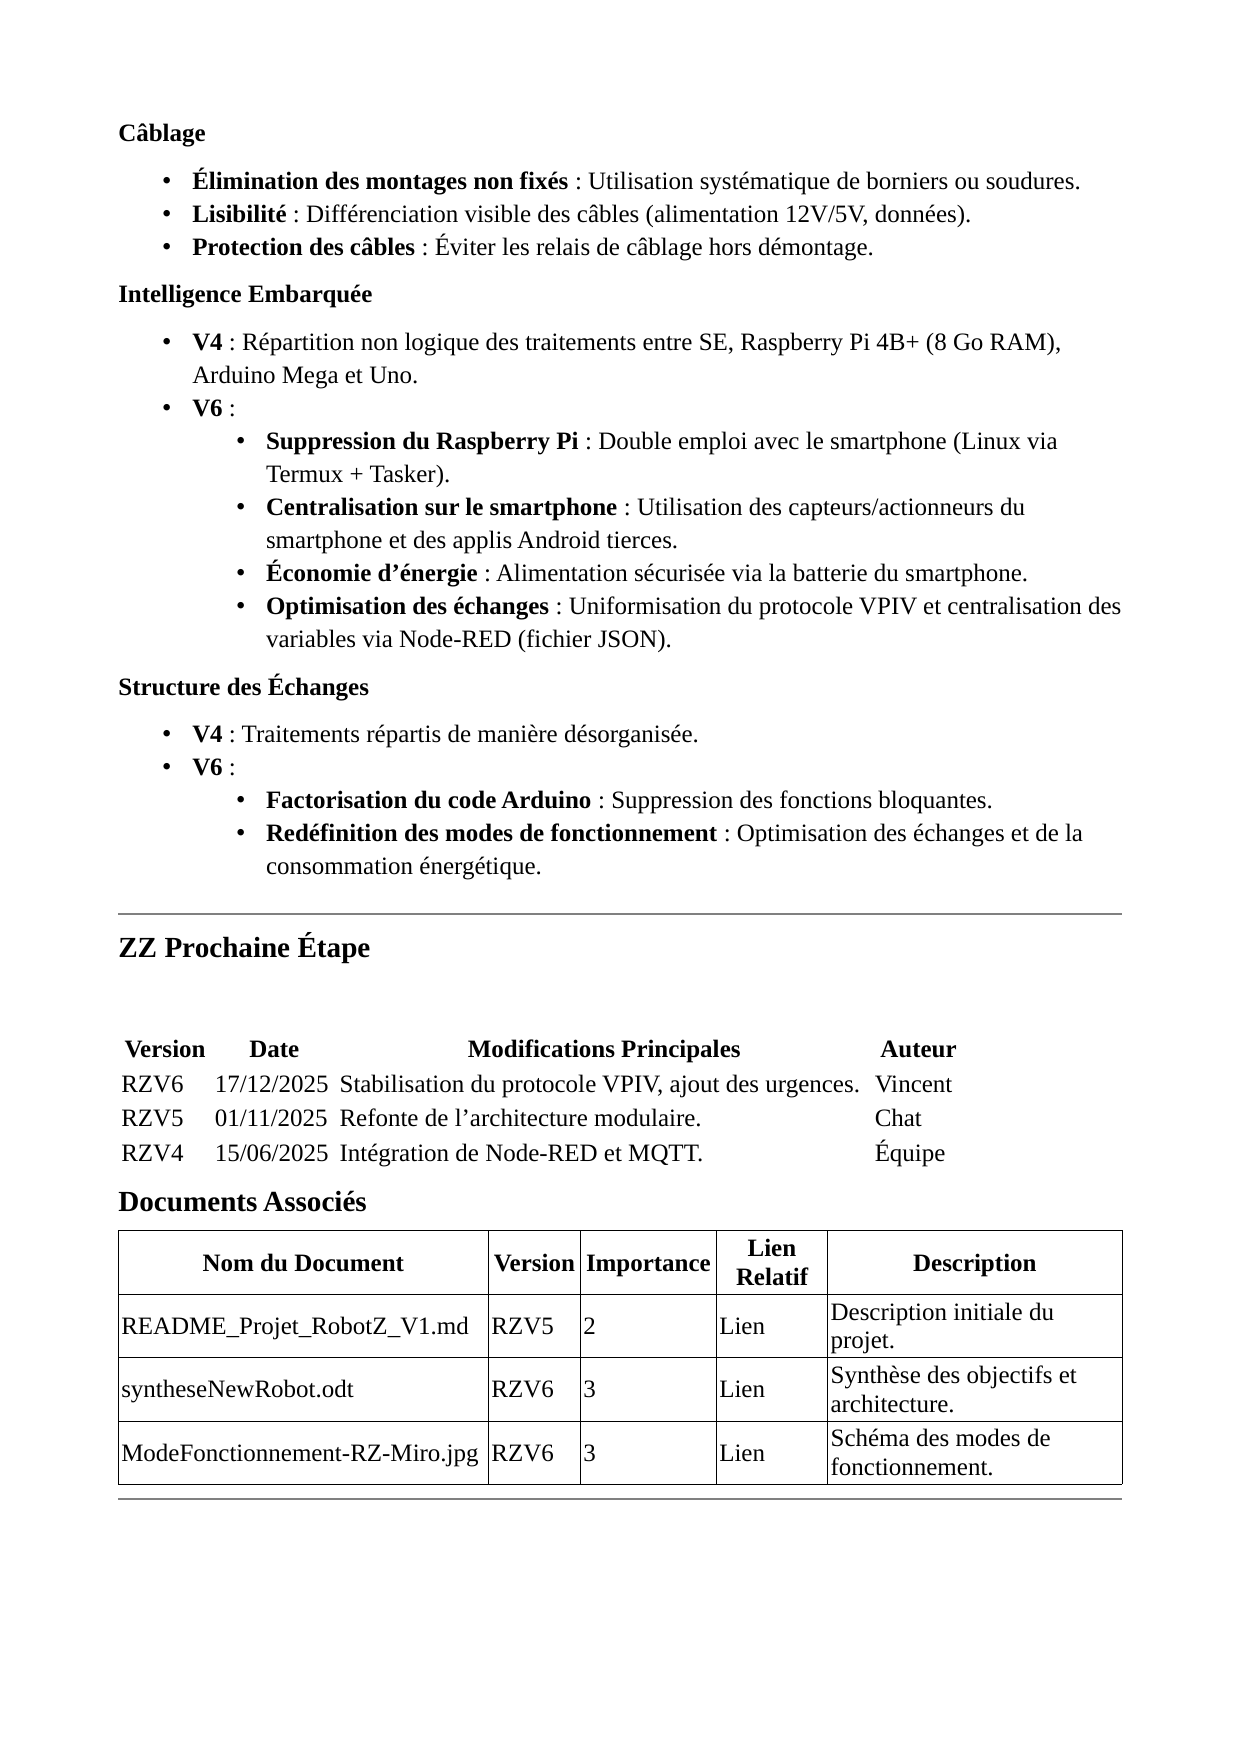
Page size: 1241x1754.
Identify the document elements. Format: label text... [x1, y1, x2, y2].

table_cell Chat [872, 1100, 965, 1135]
table_cell Description initiale du projet. [828, 1295, 1122, 1357]
table_header Description [828, 1231, 1122, 1294]
list Optimisation des échanges : Uniformisation du protocole VPIV et centralisation des variables via Node-RED (fichier JSON). [236, 591, 1122, 653]
list V6 : [162, 752, 1122, 781]
table_cell Lien [717, 1422, 827, 1484]
table_cell RZV6 [489, 1422, 580, 1484]
subtitle Structure des Échanges [118, 672, 1122, 701]
table_cell README_Projet_RobotZ_V1.md [119, 1295, 488, 1357]
subtitle ZZ Prochaine Étape [118, 931, 1122, 964]
list Économie d’énergie : Alimentation sécurisée via la batterie du smartphone. [236, 558, 1122, 587]
table_header Date [212, 1031, 336, 1066]
table_cell 15/06/2025 [212, 1135, 336, 1169]
table_cell Lien [717, 1358, 827, 1421]
list Redéfinition des modes de fonctionnement : Optimisation des échanges et de la consommation énergétique. [236, 818, 1122, 880]
table_cell 3 [581, 1358, 716, 1421]
table_header Version [489, 1231, 580, 1294]
list V4 : Répartition non logique des traitements entre SE, Raspberry Pi 4B+ (8 Go RAM), Arduino Mega et Uno. [162, 327, 1122, 389]
table_header Modifications Principales [336, 1031, 872, 1066]
table_cell RZV6 [118, 1066, 212, 1100]
list Factorisation du code Arduino : Suppression des fonctions bloquantes. [236, 785, 1122, 814]
table_cell RZV5 [118, 1100, 212, 1135]
table_cell Synthèse des objectifs et architecture. [828, 1358, 1122, 1421]
list V6 : [162, 393, 1122, 422]
table_cell Équipe [872, 1135, 965, 1169]
table_cell ModeFonctionnement-RZ-Miro.jpg [119, 1422, 488, 1484]
table_cell 01/11/2025 [212, 1100, 336, 1135]
list Lisibilité : Différenciation visible des câbles (alimentation 12V/5V, données). [162, 199, 1122, 227]
list Centralisation sur le smartphone : Utilisation des capteurs/actionneurs du smartphone et des applis Android tierces. [236, 492, 1122, 554]
table_cell 3 [581, 1422, 716, 1484]
table_cell Vincent [872, 1066, 965, 1100]
table_cell 17/12/2025 [212, 1066, 336, 1100]
subtitle Documents Associés [118, 1184, 1122, 1218]
table_cell Schéma des modes de fonctionnement. [828, 1422, 1122, 1484]
subtitle Câblage [118, 118, 1122, 147]
table_cell syntheseNewRobot.odt [119, 1358, 488, 1421]
list V4 : Traitements répartis de manière désorganisée. [162, 719, 1122, 748]
table_cell Intégration de Node-RED et MQTT. [336, 1135, 872, 1169]
table_header Importance [581, 1231, 716, 1294]
table_header Auteur [872, 1031, 965, 1066]
table_cell Lien [717, 1295, 827, 1357]
table_cell Stabilisation du protocole VPIV, ajout des urgences. [336, 1066, 872, 1100]
table_header Lien Relatif [717, 1231, 827, 1294]
list Suppression du Raspberry Pi : Double emploi avec le smartphone (Linux via Termux + Tasker). [236, 426, 1122, 488]
table_cell 2 [581, 1295, 716, 1357]
table_header Nom du Document [119, 1231, 488, 1294]
list Protection des câbles : Éviter les relais de câblage hors démontage. [162, 232, 1122, 261]
table_cell Refonte de l’architecture modulaire. [336, 1100, 872, 1135]
subtitle Intelligence Embarquée [118, 279, 1122, 308]
table_cell RZV6 [489, 1358, 580, 1421]
table_header Version [118, 1031, 212, 1066]
table_cell RZV4 [118, 1135, 212, 1169]
table_cell RZV5 [489, 1295, 580, 1357]
list Élimination des montages non fixés : Utilisation systématique de borniers ou soudures. [162, 166, 1122, 194]
